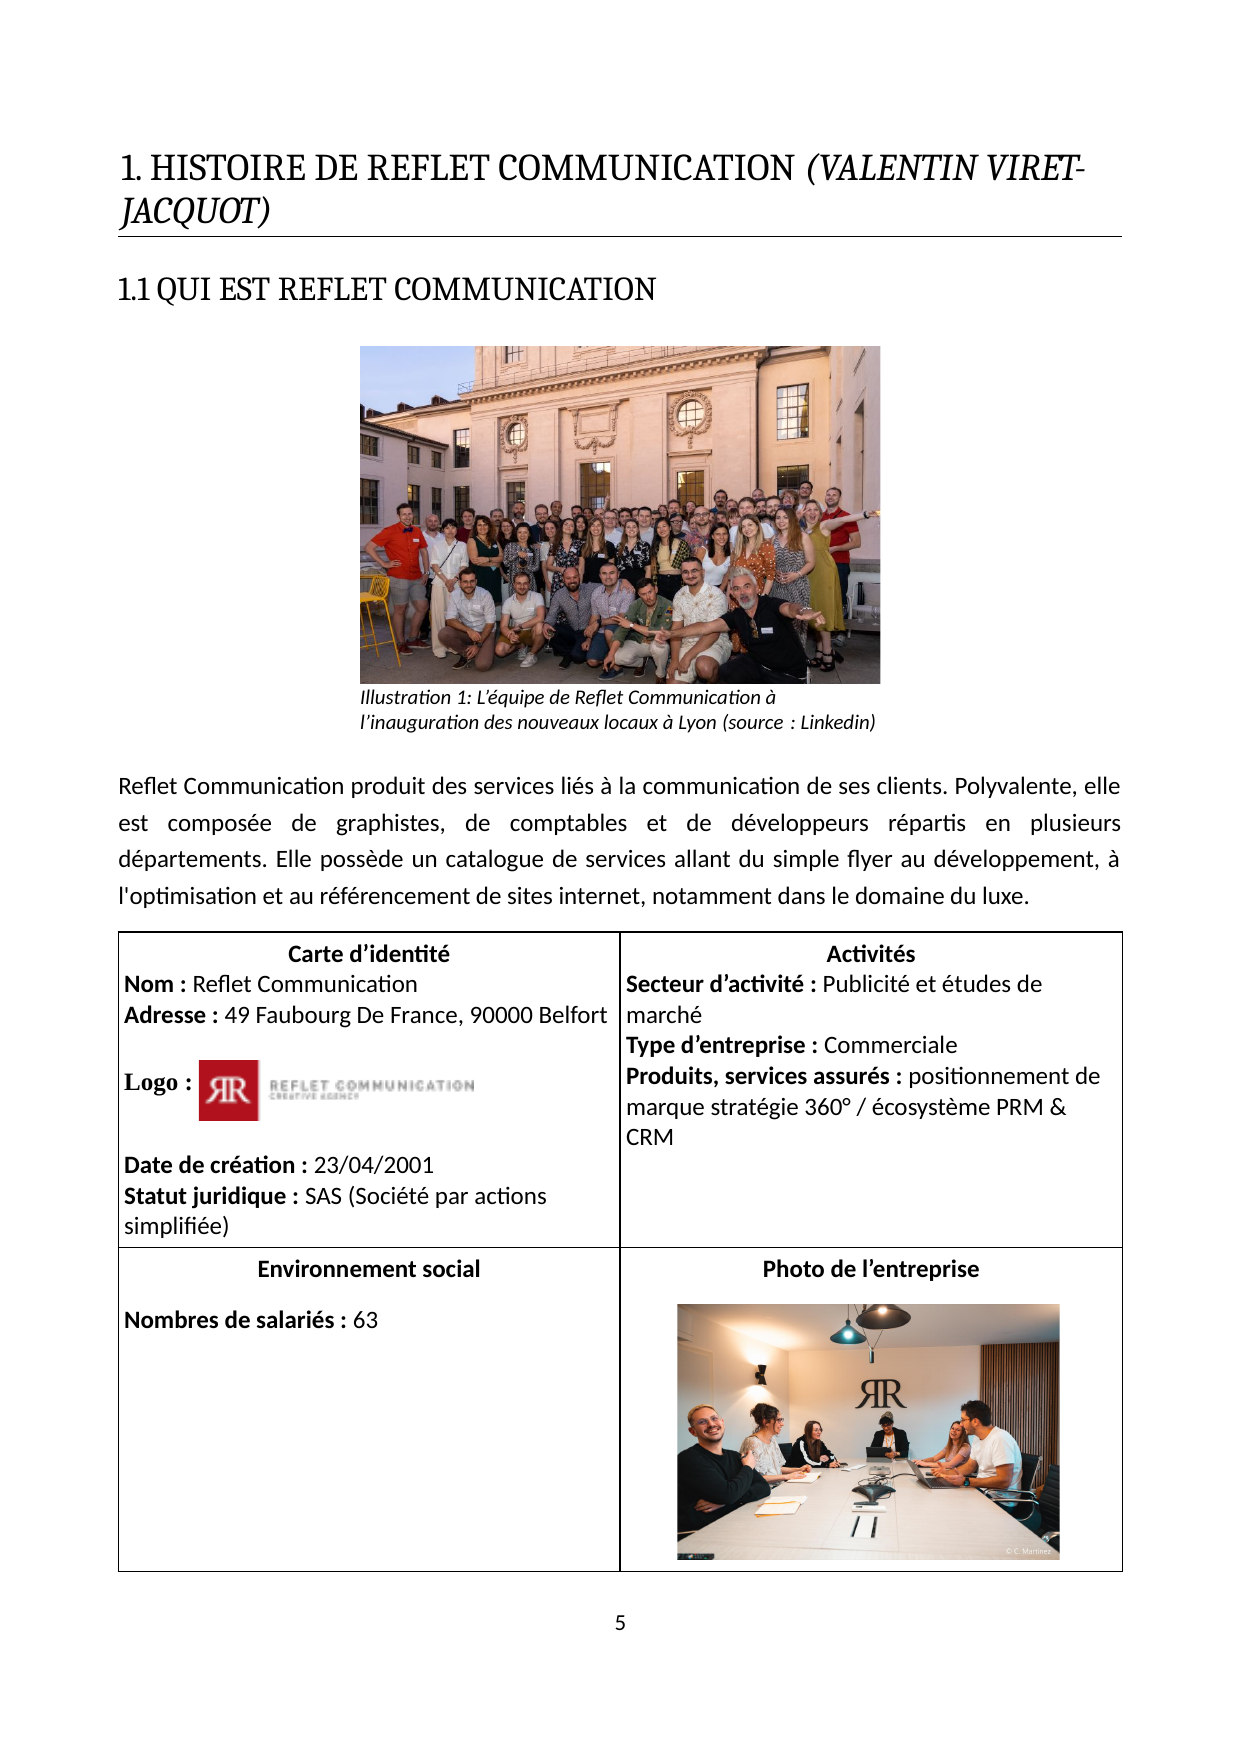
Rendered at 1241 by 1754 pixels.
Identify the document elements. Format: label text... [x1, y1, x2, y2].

picture [677, 1304, 1060, 1560]
text Reflet Communication produit des services liés à la communication de ses clients. Polyvalente, elle est composée de graphistes, de comptables et de développeurs répartis en plusieurs départements. Elle possède un catalogue de services allant du simple flyer au développement, à l'optimisation et au référencement de sites internet, notamment dans le domaine du luxe. [118, 771, 1122, 911]
subtitle 1. Histoire de Reflet Communication (Valentin VIRET-JACQUOT) [118, 143, 1122, 236]
picture [198, 1060, 474, 1121]
picture [360, 346, 881, 684]
table_header Carte d’identité Nom : Reflet Communication Adresse : 49 Faubourg De France, 90000 Belfort Logo : Date de création : 23/04/2001 Statut juridique : SAS (Société par actions simplifiée) [119, 933, 619, 1247]
subtitle 1.1 Qui est Reflet communication [118, 270, 1122, 309]
table_cell Environnement social Nombres de salariés : 63 [119, 1248, 619, 1571]
table_cell Photo de l’entreprise [621, 1248, 1122, 1571]
text Illustration 1: L’équipe de Reflet Communication à l’inauguration des nouveaux locaux à Lyon (source : Linkedin) [360, 684, 880, 735]
table_header Activités Secteur d’activité : Publicité et études de marché Type d’entreprise : Commerciale Produits, services assurés : positionnement de marque stratégie 360° / écosystème PRM & CRM [621, 933, 1122, 1247]
